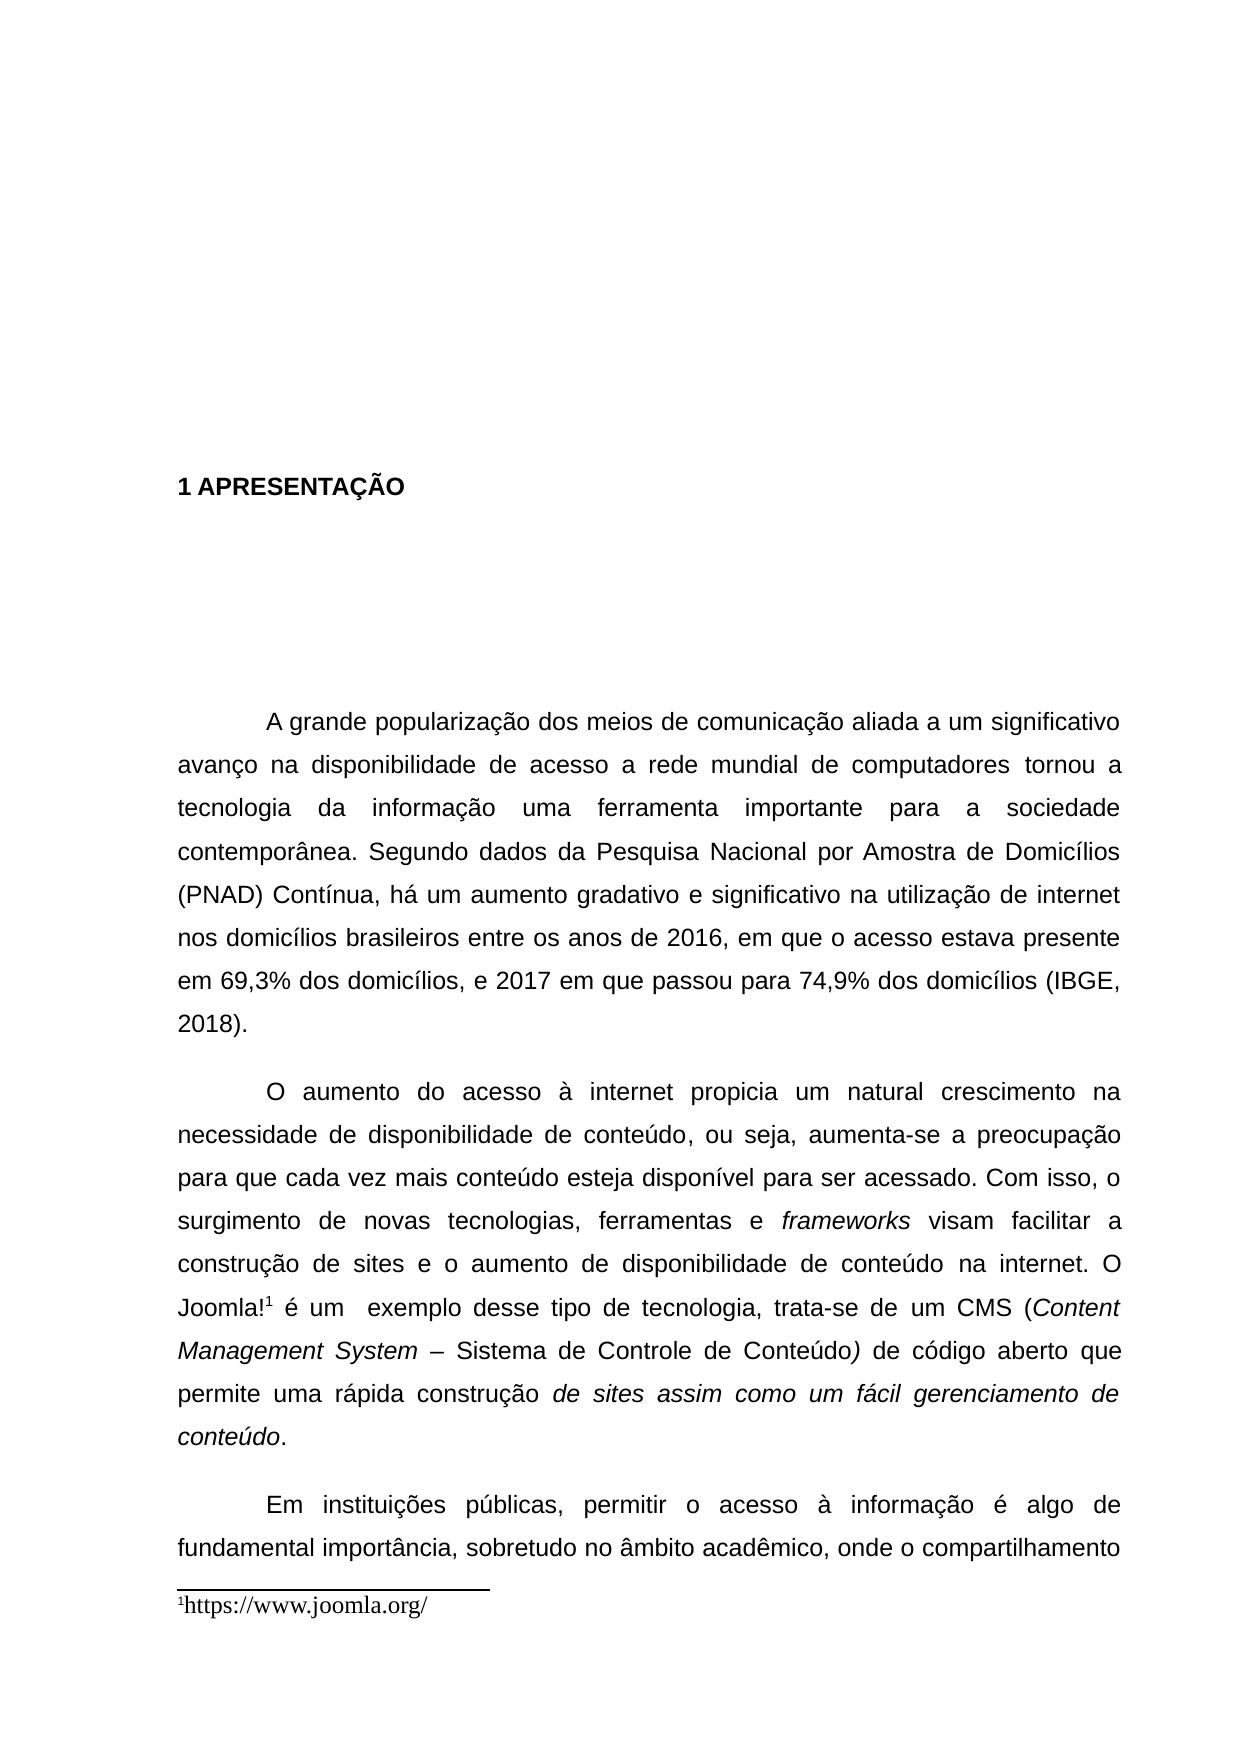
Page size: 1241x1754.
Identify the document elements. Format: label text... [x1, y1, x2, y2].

text Em instituições públicas, permitir o acesso à informação é algo de fundamental importância, sobretudo no âmbito acadêmico, onde o compartilhamento [177, 1490, 1122, 1562]
text A grande popularização dos meios de comunicação aliada a um significativo avanço na disponibilidade de acesso a rede mundial de computadores tornou a tecnologia da informação uma ferramenta importante para a sociedade contemporânea. Segundo dados da Pesquisa Nacional por Amostra de Domicílios (PNAD) Contínua, há um aumento gradativo e significativo na utilização de internet nos domicílios brasileiros entre os anos de 2016, em que o acesso estava presente em 69,3% dos domicílios, e 2017 em que passou para 74,9% dos domicílios (IBGE, 2018). [177, 707, 1122, 1038]
text O aumento do acesso à internet propicia um natural crescimento na necessidade de disponibilidade de conteúdo, ou seja, aumenta-se a preocupação para que cada vez mais conteúdo esteja disponível para ser acessado. Com isso, o surgimento de novas tecnologias, ferramentas e frameworks visam facilitar a construção de sites e o aumento de disponibilidade de conteúdo na internet. O Joomla! é um exemplo desse tipo de tecnologia, trata-se de um CMS (Content Management System – Sistema de Controle de Conteúdo) de código aberto que permite uma rápida construção de sites assim como um fácil gerenciamento de conteúdo. [177, 1077, 1122, 1451]
text 1 APRESENTAÇÃO [177, 472, 1122, 500]
text https://www.joomla.org/ [177, 1590, 1122, 1619]
